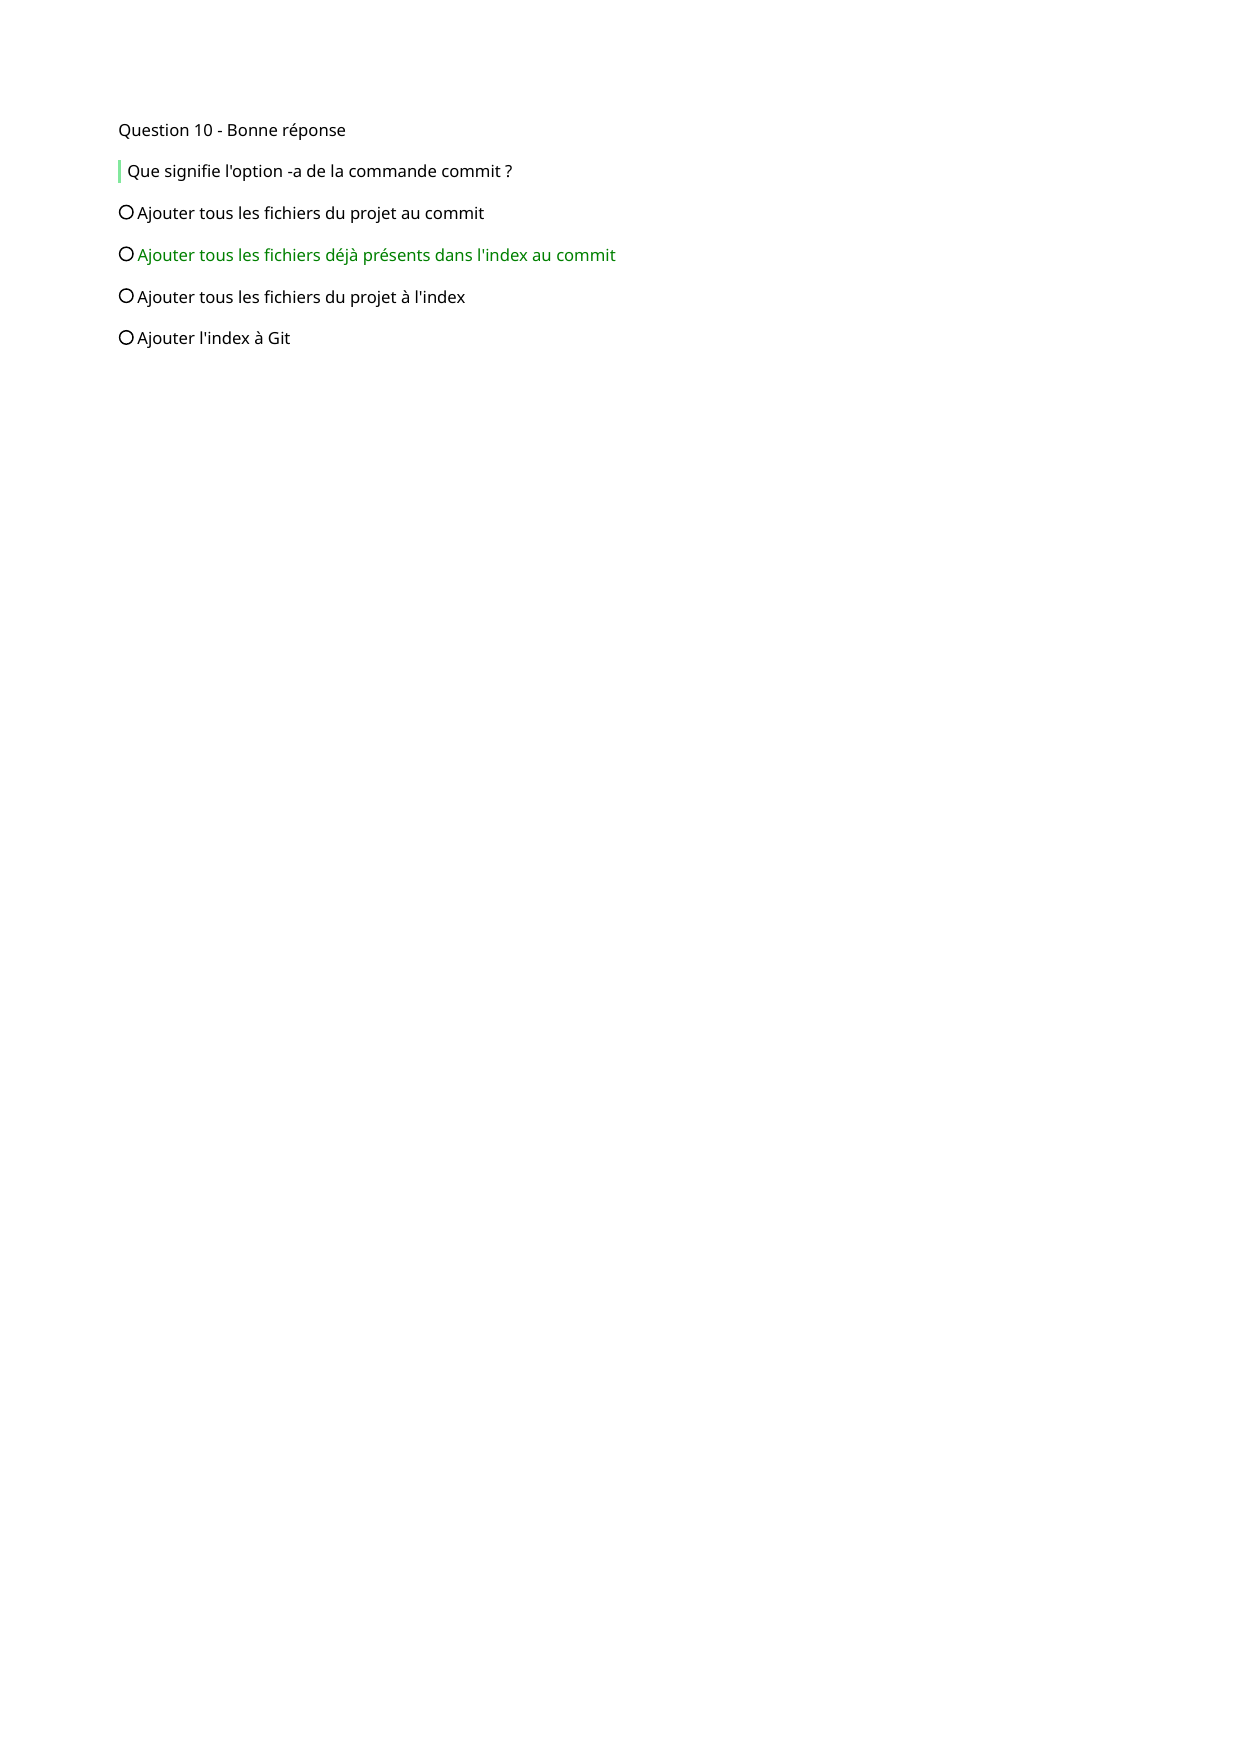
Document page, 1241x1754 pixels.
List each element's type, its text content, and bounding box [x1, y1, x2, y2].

text Ajouter tous les fichiers du projet à l'index [118, 285, 1122, 308]
text Ajouter l'index à Git [118, 327, 1122, 350]
text Que signifie l'option -a de la commande commit ? [121, 160, 1122, 183]
text Ajouter tous les fichiers du projet au commit [118, 202, 1122, 224]
text Ajouter tous les fichiers déjà présents dans l'index au commit [118, 243, 1122, 266]
text Question 10 - Bonne réponse [118, 118, 1122, 141]
